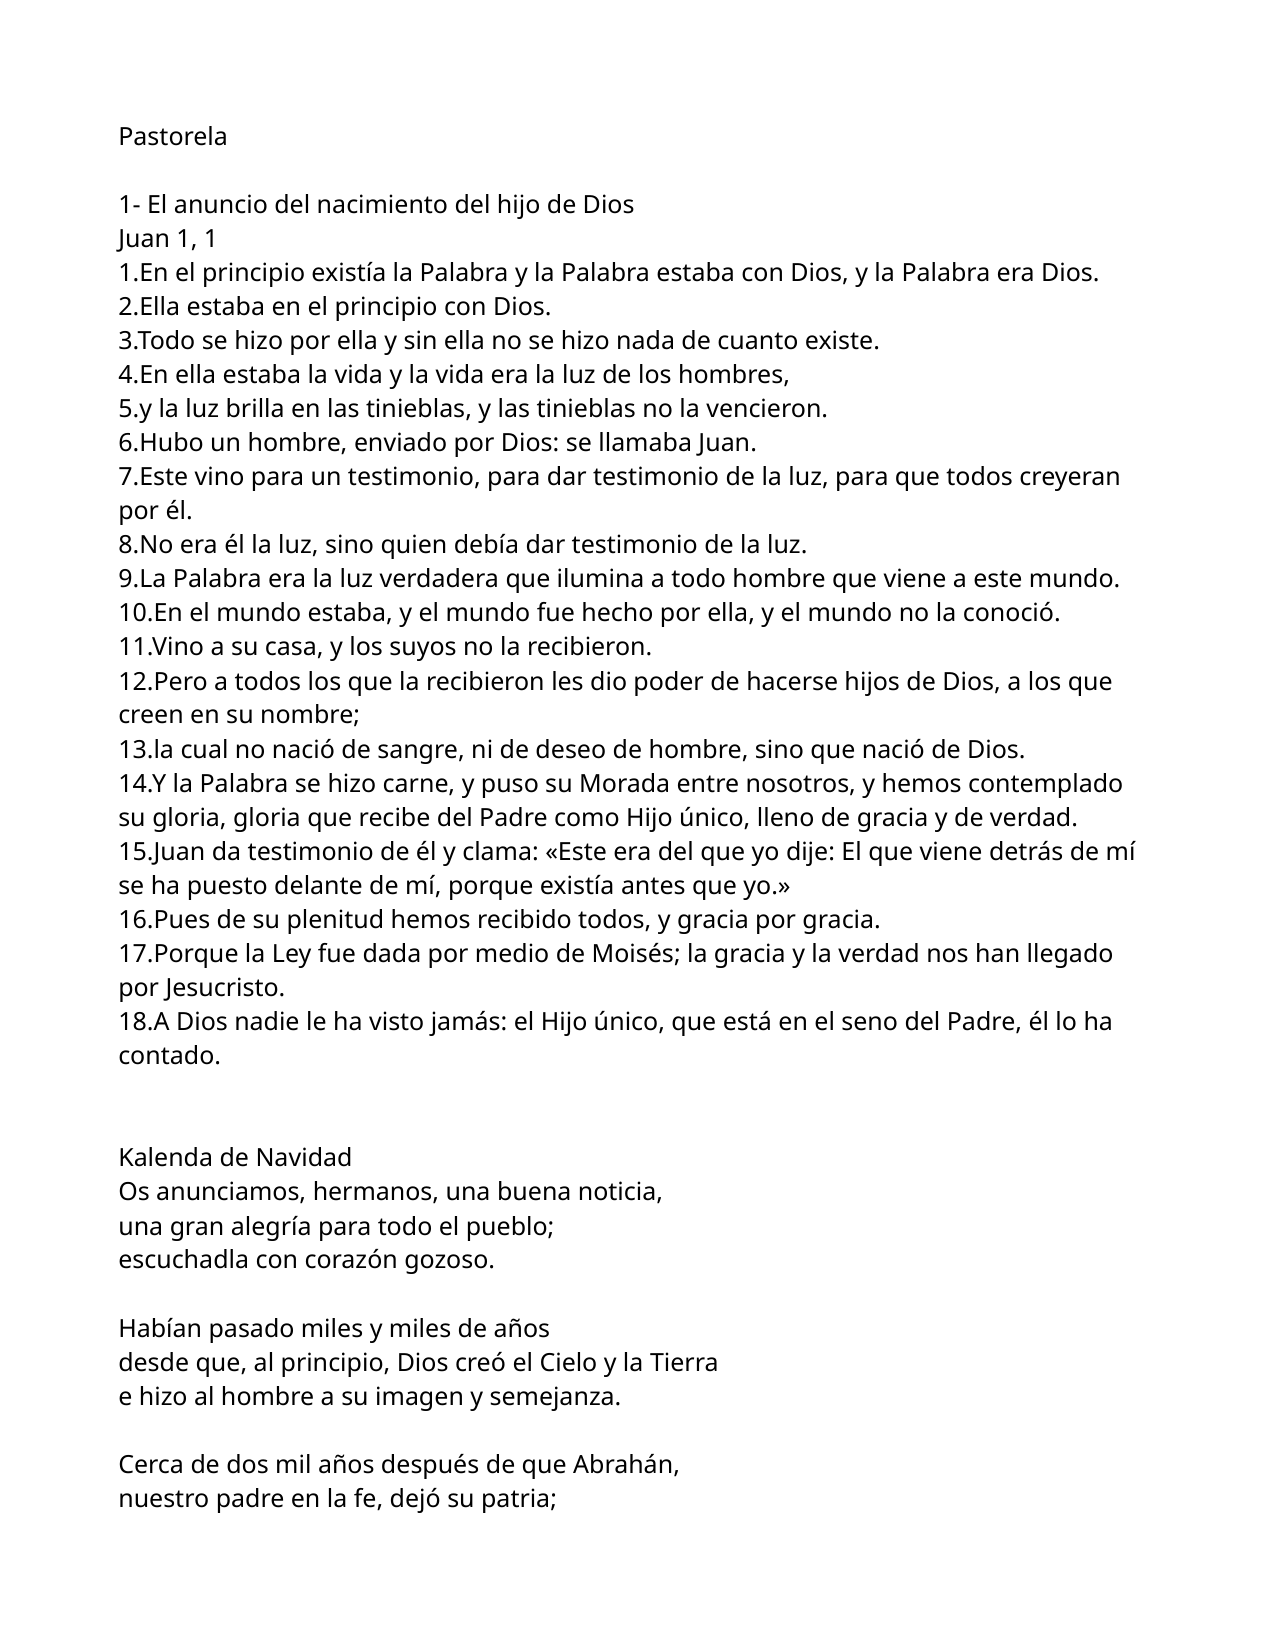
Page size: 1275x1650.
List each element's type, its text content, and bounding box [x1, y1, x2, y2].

text 8.No era él la luz, sino quien debía dar testimonio de la luz. [118, 527, 1157, 561]
text 17.Porque la Ley fue dada por medio de Moisés; la gracia y la verdad nos han llegado por Jesucristo. [118, 936, 1157, 1004]
text 16.Pues de su plenitud hemos recibido todos, y gracia por gracia. [118, 902, 1157, 936]
text Pastorela [118, 118, 1157, 152]
text 6.Hubo un hombre, enviado por Dios: se llamaba Juan. [118, 425, 1157, 459]
text Juan 1, 1 [118, 220, 1157, 254]
text 7.Este vino para un testimonio, para dar testimonio de la luz, para que todos creyeran por él. [118, 459, 1157, 527]
text 5.y la luz brilla en las tinieblas, y las tinieblas no la vencieron. [118, 391, 1157, 425]
text 15.Juan da testimonio de él y clama: «Este era del que yo dije: El que viene detrás de mí se ha puesto delante de mí, porque existía antes que yo.» [118, 833, 1157, 902]
text 12.Pero a todos los que la recibieron les dio poder de hacerse hijos de Dios, a los que creen en su nombre; [118, 663, 1157, 731]
text 11.Vino a su casa, y los suyos no la recibieron. [118, 629, 1157, 663]
text 13.la cual no nació de sangre, ni de deseo de hombre, sino que nació de Dios. [118, 731, 1157, 765]
text 10.En el mundo estaba, y el mundo fue hecho por ella, y el mundo no la conoció. [118, 595, 1157, 629]
text Kalenda de Navidad [118, 1140, 1157, 1174]
text 18.A Dios nadie le ha visto jamás: el Hijo único, que está en el seno del Padre, él lo ha contado. [118, 1004, 1157, 1072]
text 1.En el principio existía la Palabra y la Palabra estaba con Dios, y la Palabra era Dios. [118, 254, 1157, 288]
text 9.La Palabra era la luz verdadera que ilumina a todo hombre que viene a este mundo. [118, 561, 1157, 595]
text 1- El anuncio del nacimiento del hijo de Dios [118, 186, 1157, 220]
text 14.Y la Palabra se hizo carne, y puso su Morada entre nosotros, y hemos contemplado su gloria, gloria que recibe del Padre como Hijo único, lleno de gracia y de verdad. [118, 765, 1157, 833]
text 3.Todo se hizo por ella y sin ella no se hizo nada de cuanto existe. [118, 322, 1157, 357]
text Os anunciamos, hermanos, una buena noticia, una gran alegría para todo el pueblo; escuchadla con corazón gozoso. Habían pasado miles y miles de años desde que, al principio, Dios creó el Cielo y la Tierra e hizo al hombre a su imagen y semejanza. Cerca de dos mil años después de que Abrahán, nuestro padre en la fe, dejó su patria; [118, 1174, 1157, 1515]
text 2.Ella estaba en el principio con Dios. [118, 288, 1157, 322]
text 4.En ella estaba la vida y la vida era la luz de los hombres, [118, 357, 1157, 391]
